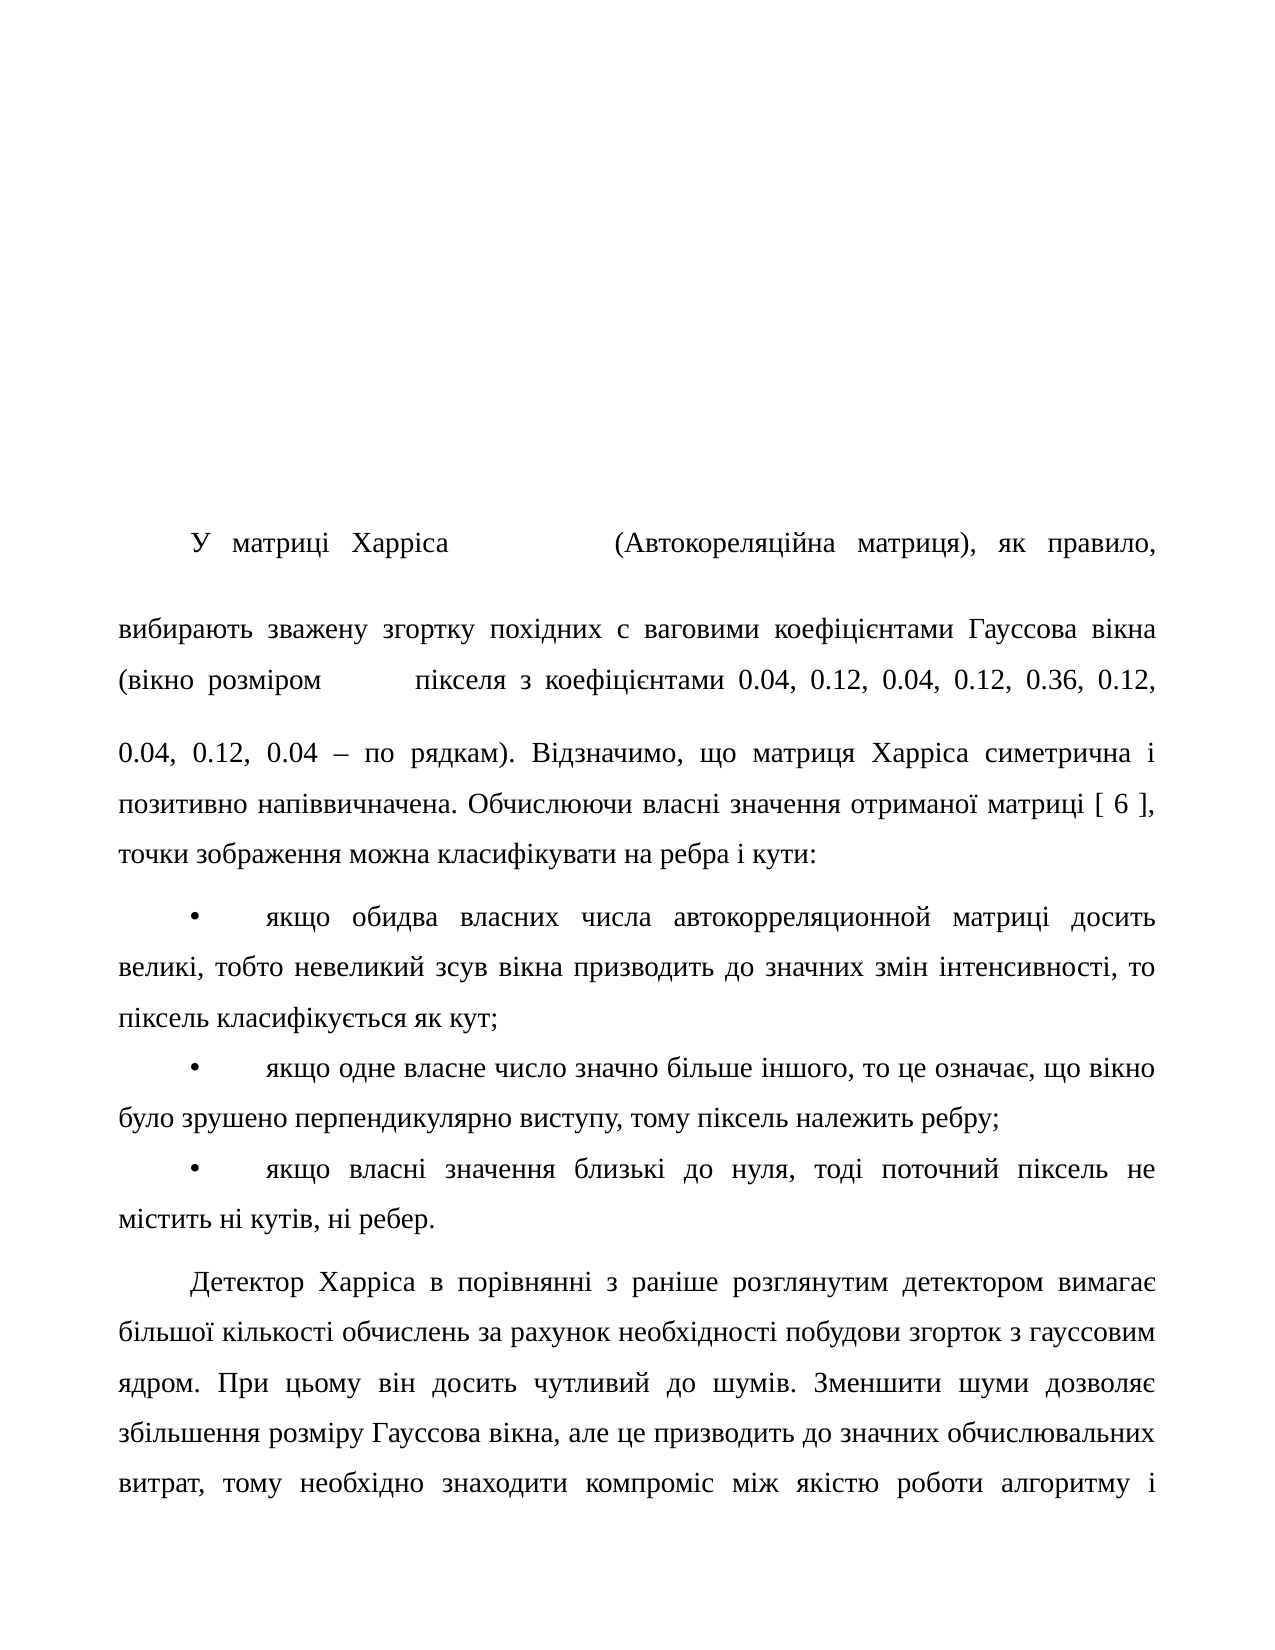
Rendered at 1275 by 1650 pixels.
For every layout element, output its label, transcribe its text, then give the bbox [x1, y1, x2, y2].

list якщо власні значення близькі до нуля, тоді поточний піксель не містить ні кутів, ні ребер. [118, 1151, 1157, 1235]
text Детектор Харріса в порівнянні з раніше розглянутим детектором вимагає більшої кількості обчислень за рахунок необхідності побудови згорток з гауссовим ядром. При цьому він досить чутливий до шумів. Зменшити шуми дозволяє збільшення розміру Гауссова вікна, але це призводить до значних обчислювальних витрат, тому необхідно знаходити компроміс між якістю роботи алгоритму і [118, 1264, 1157, 1499]
list якщо одне власне число значно більше іншого, то це означає, що вікно було зрушено перпендикулярно виступу, тому піксель належить ребру; [118, 1050, 1157, 1134]
list якщо обидва власних числа автокорреляционной матриці досить великі, тобто невеликий зсув вікна призводить до значних змін інтенсивності, то піксель класифікується як кут; [118, 899, 1157, 1033]
text У матриці Харріса (Автокореляційна матриця), як правило, вибирають зважену згортку похідних c ваговими коефіцієнтами Гауссова вікна (вікно розміром пікселя з коефіцієнтами 0.04, 0.12, 0.04, 0.12, 0.36, 0.12, 0.04, 0.12, 0.04 – по рядкам). Відзначимо, що матриця Харріса симетрична і позитивно напіввичначена. Обчислюючи власні значення отриманої матриці [ 6 ], точки зображення можна класифікувати на ребра і кути: [118, 525, 1157, 870]
